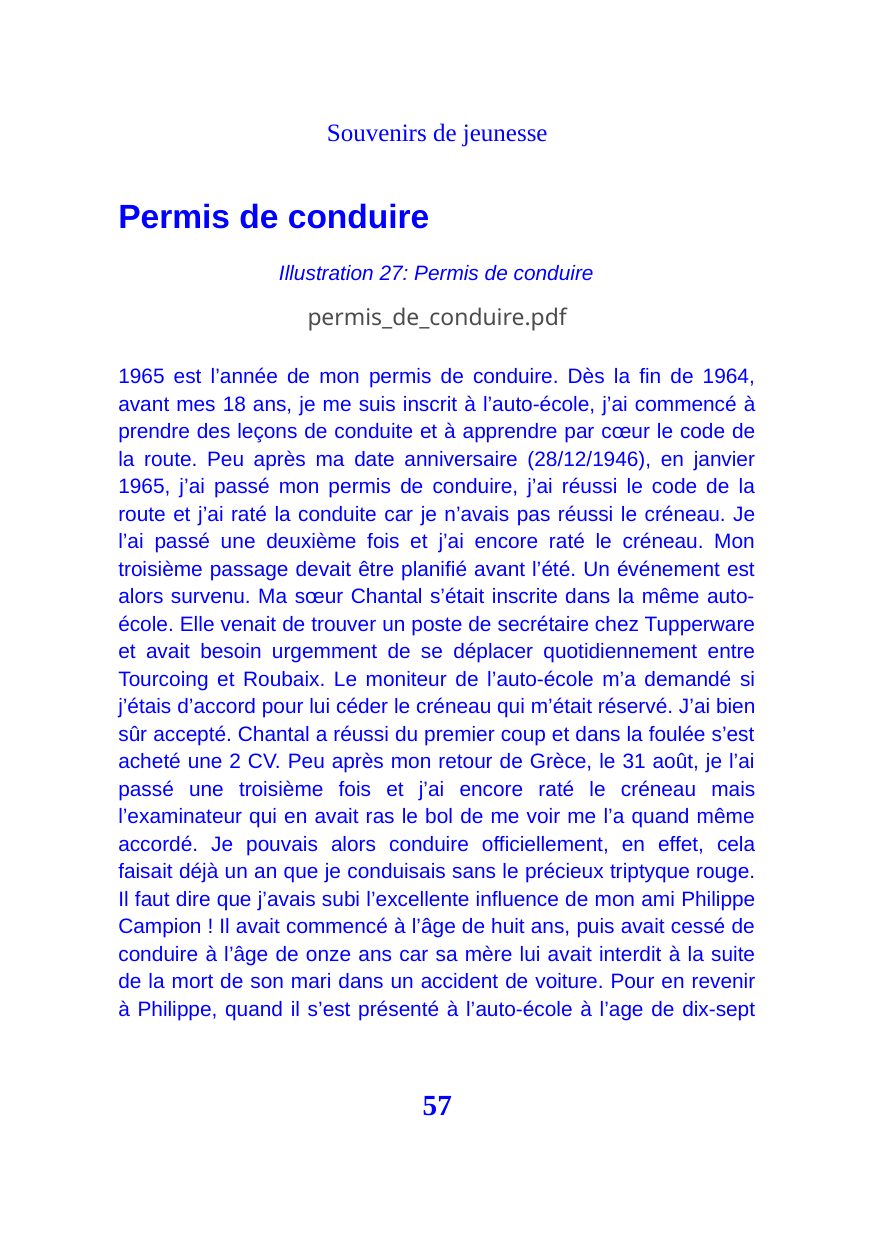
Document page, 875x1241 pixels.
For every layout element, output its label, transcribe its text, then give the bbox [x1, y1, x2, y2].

text Illustration 27: Permis de conduire [118, 261, 756, 285]
text permis_de_conduire.pdf [118, 301, 756, 332]
subtitle Permis de conduire [118, 197, 756, 236]
text 1965 est l’année de mon permis de conduire. Dès la fin de 1964, avant mes 18 ans, je me suis inscrit à l’auto-école, j’ai commencé à prendre des leçons de conduite et à apprendre par cœur le code de la route. Peu après ma date anniversaire (28/12/1946), en janvier 1965, j’ai passé mon permis de conduire, j’ai réussi le code de la route et j’ai raté la conduite car je n’avais pas réussi le créneau. Je l’ai passé une deuxième fois et j’ai encore raté le créneau. Mon troisième passage devait être planifié avant l’été. Un événement est alors survenu. Ma sœur Chantal s’était inscrite dans la même auto-école. Elle venait de trouver un poste de secrétaire chez Tupperware et avait besoin urgemment de se déplacer quotidiennement entre Tourcoing et Roubaix. Le moniteur de l’auto-école m’a demandé si j’étais d’accord pour lui céder le créneau qui m’était réservé. J’ai bien sûr accepté. Chantal a réussi du premier coup et dans la foulée s’est acheté une 2 CV. Peu après mon retour de Grèce, le 31 août, je l’ai passé une troisième fois et j’ai encore raté le créneau mais l’examinateur qui en avait ras le bol de me voir me l’a quand même accordé. Je pouvais alors conduire officiellement, en effet, cela faisait déjà un an que je conduisais sans le précieux triptyque rouge. Il faut dire que j’avais subi l’excellente influence de mon ami Philippe Campion ! Il avait commencé à l’âge de huit ans, puis avait cessé de conduire à l’âge de onze ans car sa mère lui avait interdit à la suite de la mort de son mari dans un accident de voiture. Pour en revenir à Philippe, quand il s’est présenté à l’auto-école à l’age de dix-sept [118, 364, 756, 1021]
